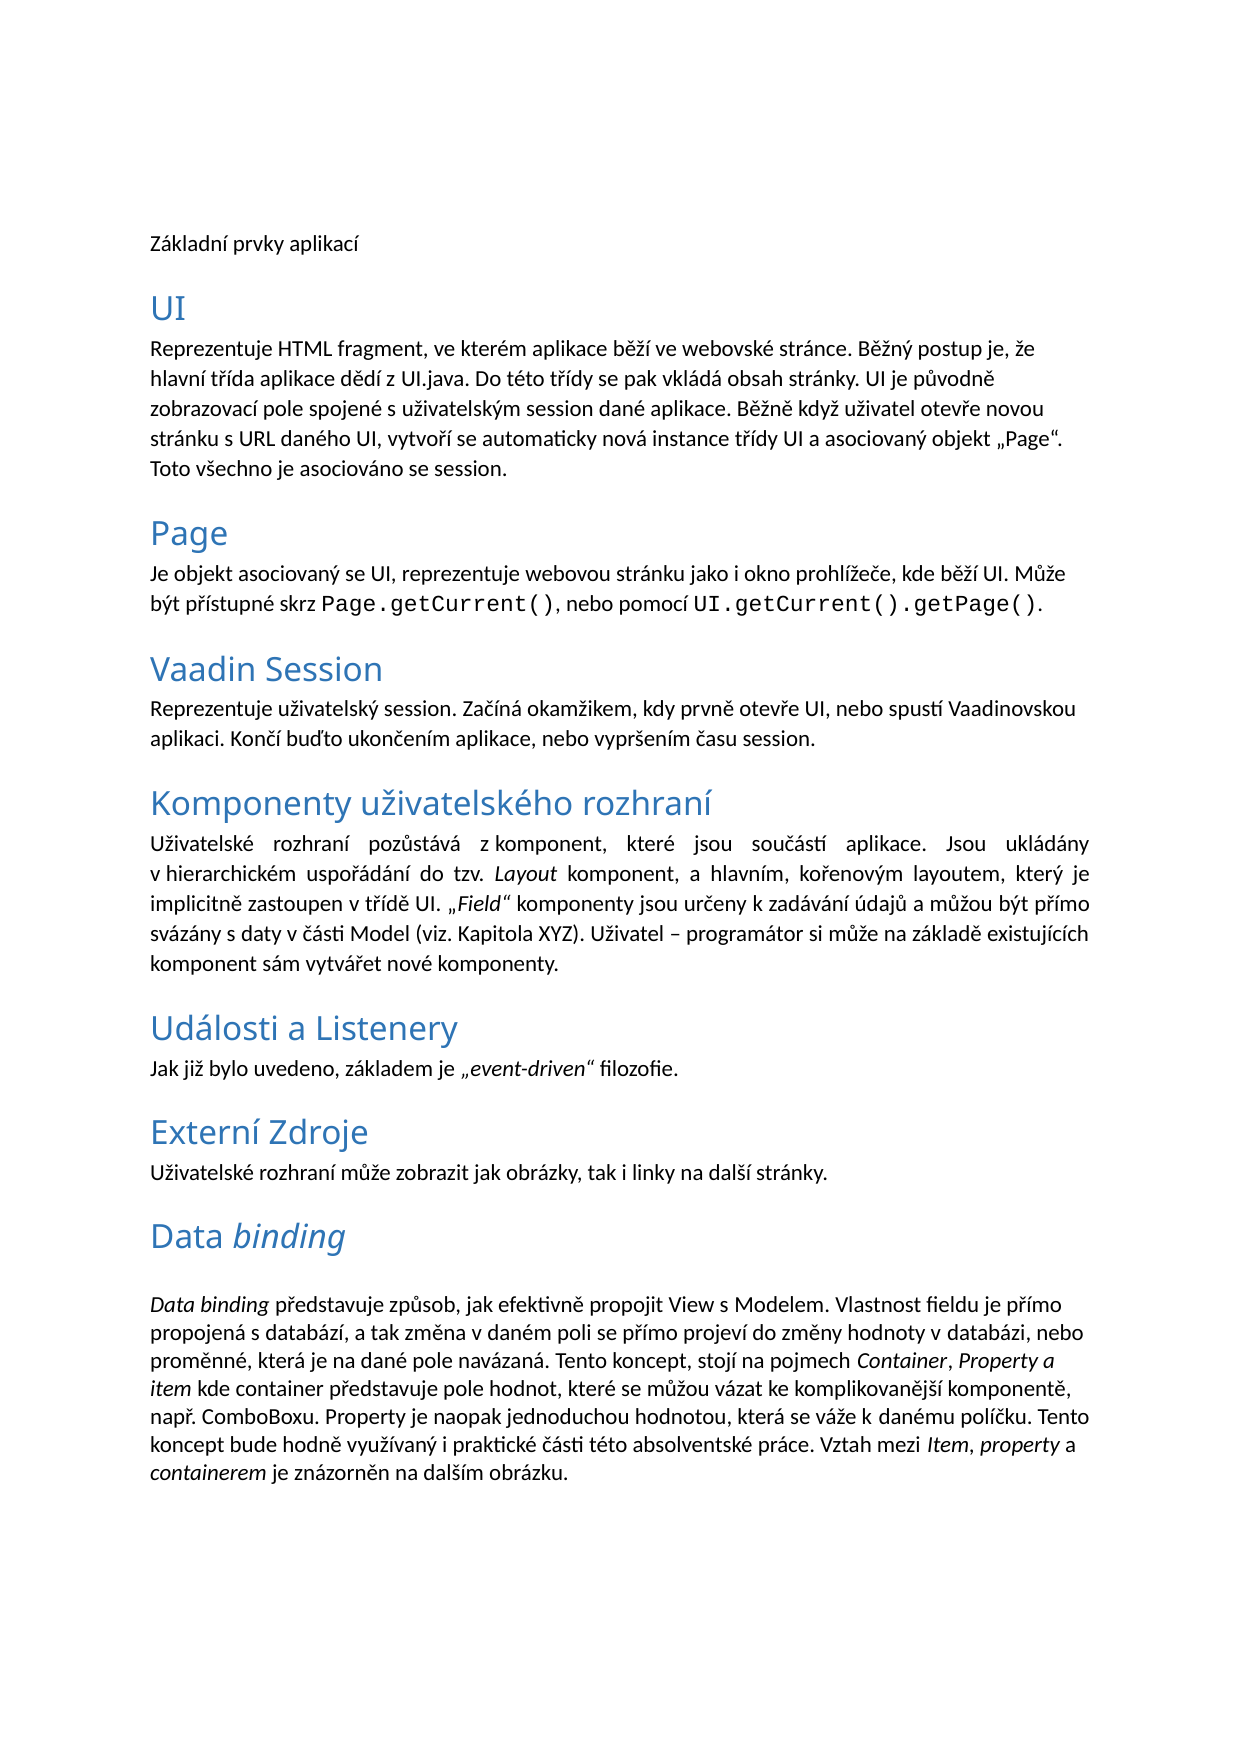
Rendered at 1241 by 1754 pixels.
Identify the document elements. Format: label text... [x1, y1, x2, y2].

subtitle Komponenty uživatelského rozhraní [150, 780, 1090, 825]
subtitle Vaadin Session [150, 645, 1090, 691]
subtitle UI [150, 285, 1090, 330]
text Data binding představuje způsob, jak efektivně propojit View s Modelem. Vlastnost fieldu je přímo propojená s databází, a tak změna v daném poli se přímo projeví do změny hodnoty v databázi, nebo proměnné, která je na dané pole navázaná. Tento koncept, stojí na pojmech Container, Property a item kde container představuje pole hodnot, které se můžou vázat ke komplikovanější komponentě, např. ComboBoxu. Property je naopak jednoduchou hodnotou, která se váže k danému políčku. Tento koncept bude hodně využívaný i praktické části této absolventské práce. Vztah mezi Item, property a containerem je znázorněn na dalším obrázku. [150, 1290, 1090, 1486]
text Základní prvky aplikací [150, 229, 1090, 257]
subtitle Page [150, 510, 1090, 555]
text Uživatelské rozhraní pozůstává z komponent, které jsou součástí aplikace. Jsou ukládány v hierarchickém uspořádání do tzv. Layout komponent, a hlavním, kořenovým layoutem, který je implicitně zastoupen v třídě UI. „Field“ komponenty jsou určeny k zadávání údajů a můžou být přímo svázány s daty v části Model (viz. Kapitola XYZ). Uživatel – programátor si může na základě existujících komponent sám vytvářet nové komponenty. [150, 829, 1090, 977]
text Uživatelské rozhraní může zobrazit jak obrázky, tak i linky na další stránky. [150, 1158, 1090, 1186]
subtitle Události a Listenery [150, 1005, 1090, 1050]
text Jak již bylo uvedeno, základem je „event-driven“ filozofie. [150, 1054, 1090, 1082]
subtitle Externí Zdroje [150, 1109, 1090, 1154]
text Je objekt asociovaný se UI, reprezentuje webovou stránku jako i okno prohlížeče, kde běží UI. Může být přístupné skrz Page.getCurrent(), nebo pomocí UI.getCurrent().getPage(). [150, 559, 1090, 618]
text Reprezentuje HTML fragment, ve kterém aplikace běží ve webovské stránce. Běžný postup je, že hlavní třída aplikace dědí z UI.java. Do této třídy se pak vkládá obsah stránky. UI je původně zobrazovací pole spojené s uživatelským session dané aplikace. Běžně když uživatel otevře novou stránku s URL daného UI, vytvoří se automaticky nová instance třídy UI a asociovaný objekt „Page“. Toto všechno je asociováno se session. [150, 334, 1090, 482]
text Reprezentuje uživatelský session. Začíná okamžikem, kdy prvně otevře UI, nebo spustí Vaadinovskou aplikaci. Končí buďto ukončením aplikace, nebo vypršením času session. [150, 694, 1090, 752]
subtitle Data binding [150, 1213, 1090, 1258]
